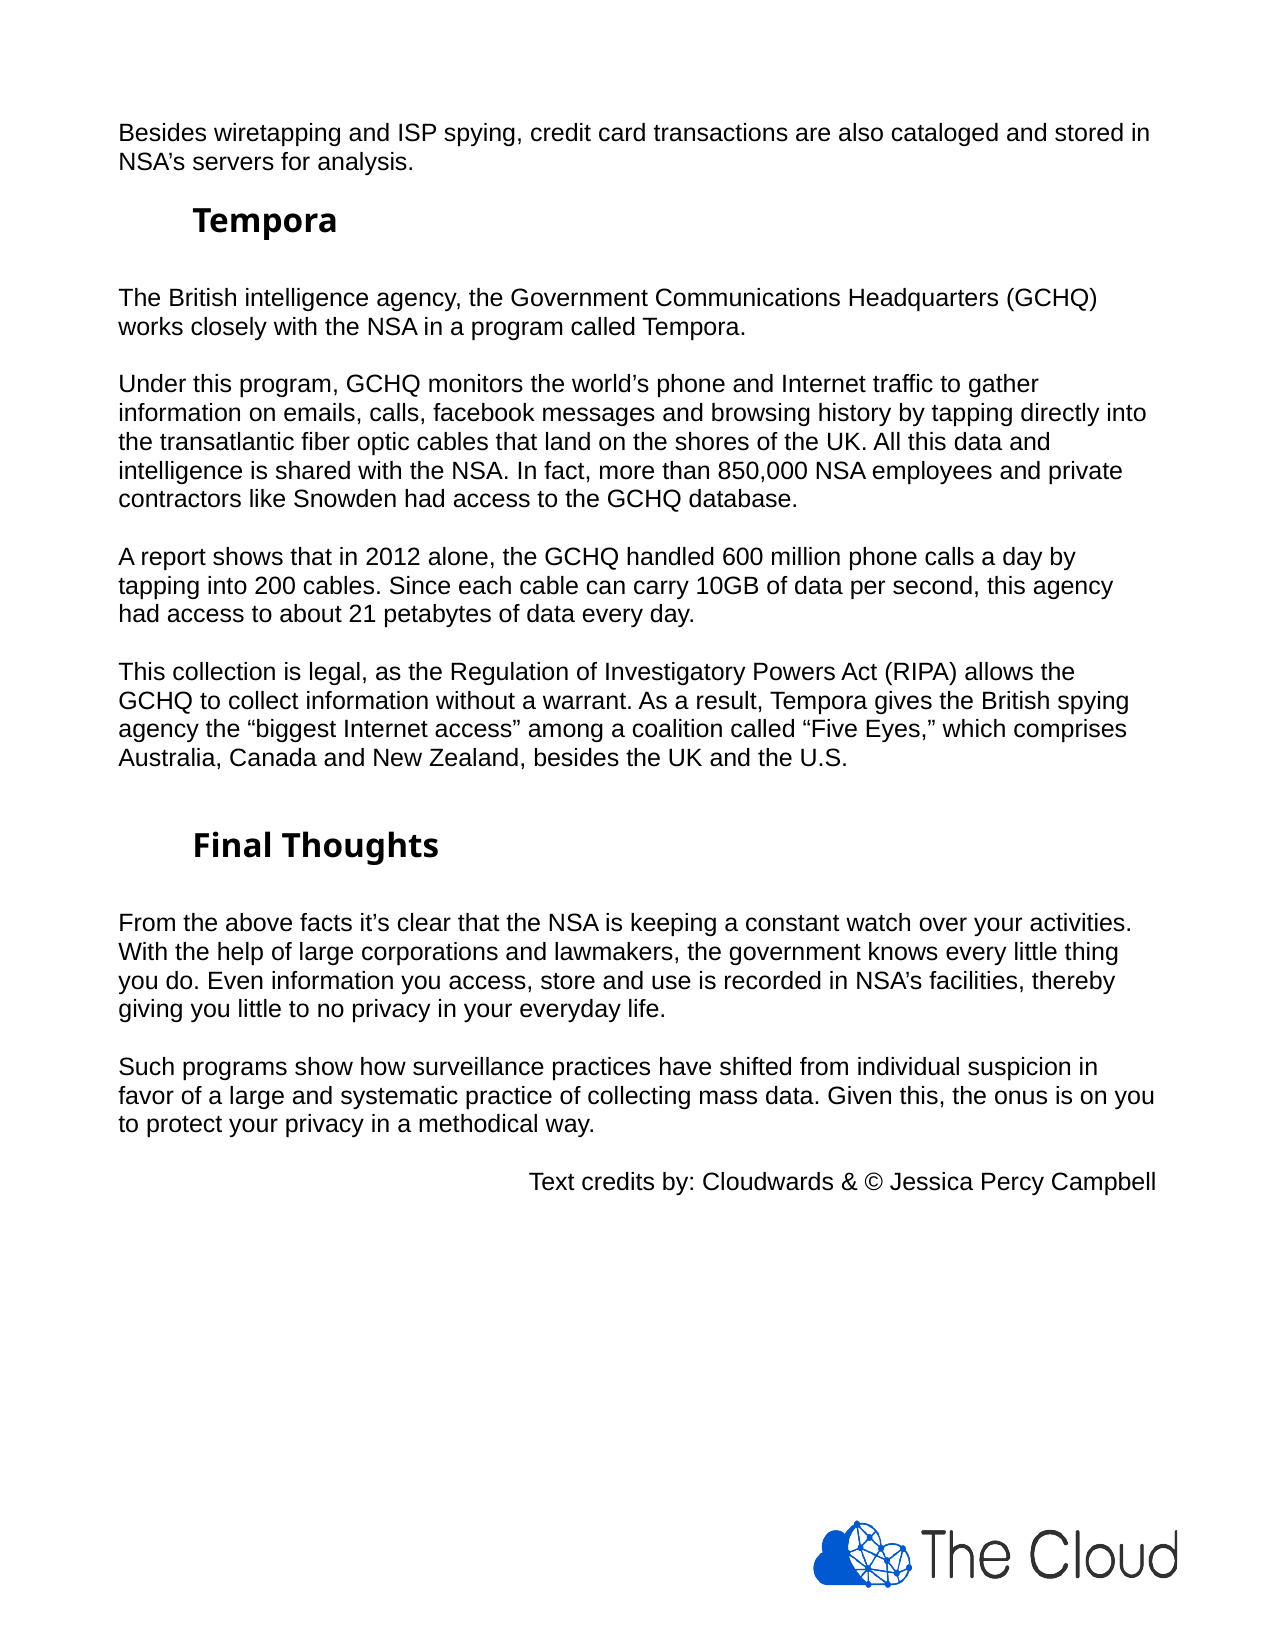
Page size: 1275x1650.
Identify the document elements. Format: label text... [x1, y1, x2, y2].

subtitle Final Thoughts [118, 821, 1157, 867]
subtitle Tempora [118, 196, 1157, 242]
picture [813, 1520, 1178, 1588]
text The British intelligence agency, the Government Communications Headquarters (GCHQ) works closely with the NSA in a program called Tempora. [118, 283, 1157, 341]
text Under this program, GCHQ monitors the world’s phone and Internet traffic to gather information on emails, calls, facebook messages and browsing history by tapping directly into the transatlantic fiber optic cables that land on the shores of the UK. All this data and intelligence is shared with the NSA. In fact, more than 850,000 NSA employees and private contractors like Snowden had access to the GCHQ database. [118, 369, 1157, 513]
text This collection is legal, as the Regulation of Investigatory Powers Act (RIPA) allows the GCHQ to collect information without a warrant. As a result, Tempora gives the British spying agency the “biggest Internet access” among a coalition called “Five Eyes,” which comprises Australia, Canada and New Zealand, besides the UK and the U.S. [118, 657, 1157, 772]
text Text credits by: Cloudwards & © Jessica Percy Campbell [118, 1167, 1157, 1196]
text Such programs show how surveillance practices have shifted from individual suspicion in favor of a large and systematic practice of collecting mass data. Given this, the onus is on you to protect your privacy in a methodical way. [118, 1052, 1157, 1138]
text From the above facts it’s clear that the NSA is keeping a constant watch over your activities. With the help of large corporations and lawmakers, the government knows every little thing you do. Even information you access, store and use is recorded in NSA’s facilities, thereby giving you little to no privacy in your everyday life. [118, 908, 1157, 1023]
text Besides wiretapping and ISP spying, credit card transactions are also cataloged and stored in NSA’s servers for analysis. [118, 118, 1157, 176]
text A report shows that in 2012 alone, the GCHQ handled 600 million phone calls a day by tapping into 200 cables. Since each cable can carry 10GB of data per second, this agency had access to about 21 petabytes of data every day. [118, 542, 1157, 628]
